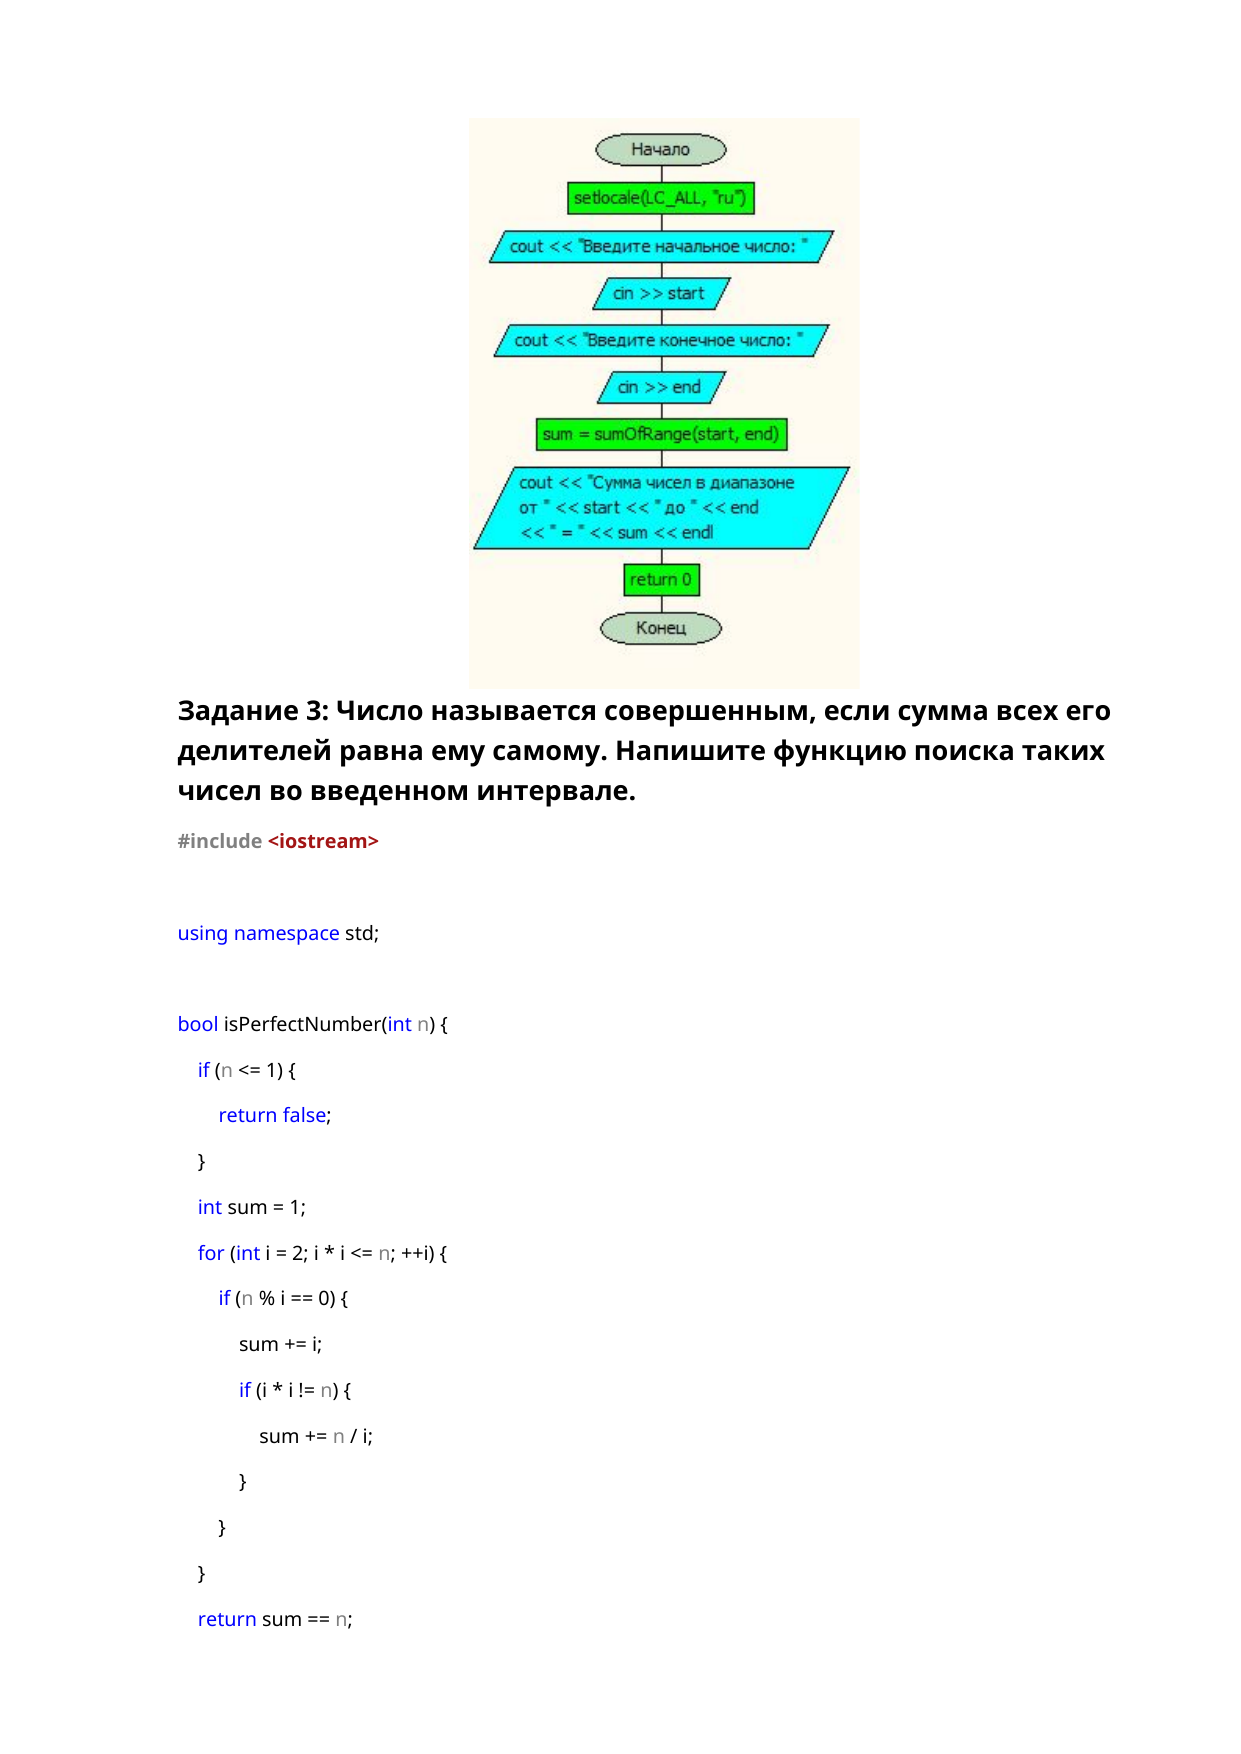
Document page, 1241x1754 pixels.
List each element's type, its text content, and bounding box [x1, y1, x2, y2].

text } [177, 1559, 1152, 1586]
text #include <iostream> [177, 827, 1152, 854]
text if (n % i == 0) { [177, 1285, 1152, 1312]
text if (n <= 1) { [177, 1056, 1152, 1083]
text sum += n / i; [177, 1422, 1152, 1449]
text } [177, 1468, 1152, 1494]
text sum += i; [177, 1330, 1152, 1357]
text return false; [177, 1102, 1152, 1129]
text using namespace std; [177, 919, 1152, 946]
picture [469, 118, 860, 689]
text } [177, 1513, 1152, 1540]
text } [177, 1147, 1152, 1174]
text if (i * i != n) { [177, 1376, 1152, 1403]
text int sum = 1; [177, 1193, 1152, 1220]
text Задание 3: Число называется совершенным, если сумма всех его делителей равна ему самому. Напишите функцию поиска таких чисел во введенном интервале. [177, 118, 1152, 808]
text for (int i = 2; i * i <= n; ++i) { [177, 1239, 1152, 1266]
text return sum == n; [177, 1605, 1152, 1632]
text bool isPerfectNumber(int n) { [177, 1010, 1152, 1037]
